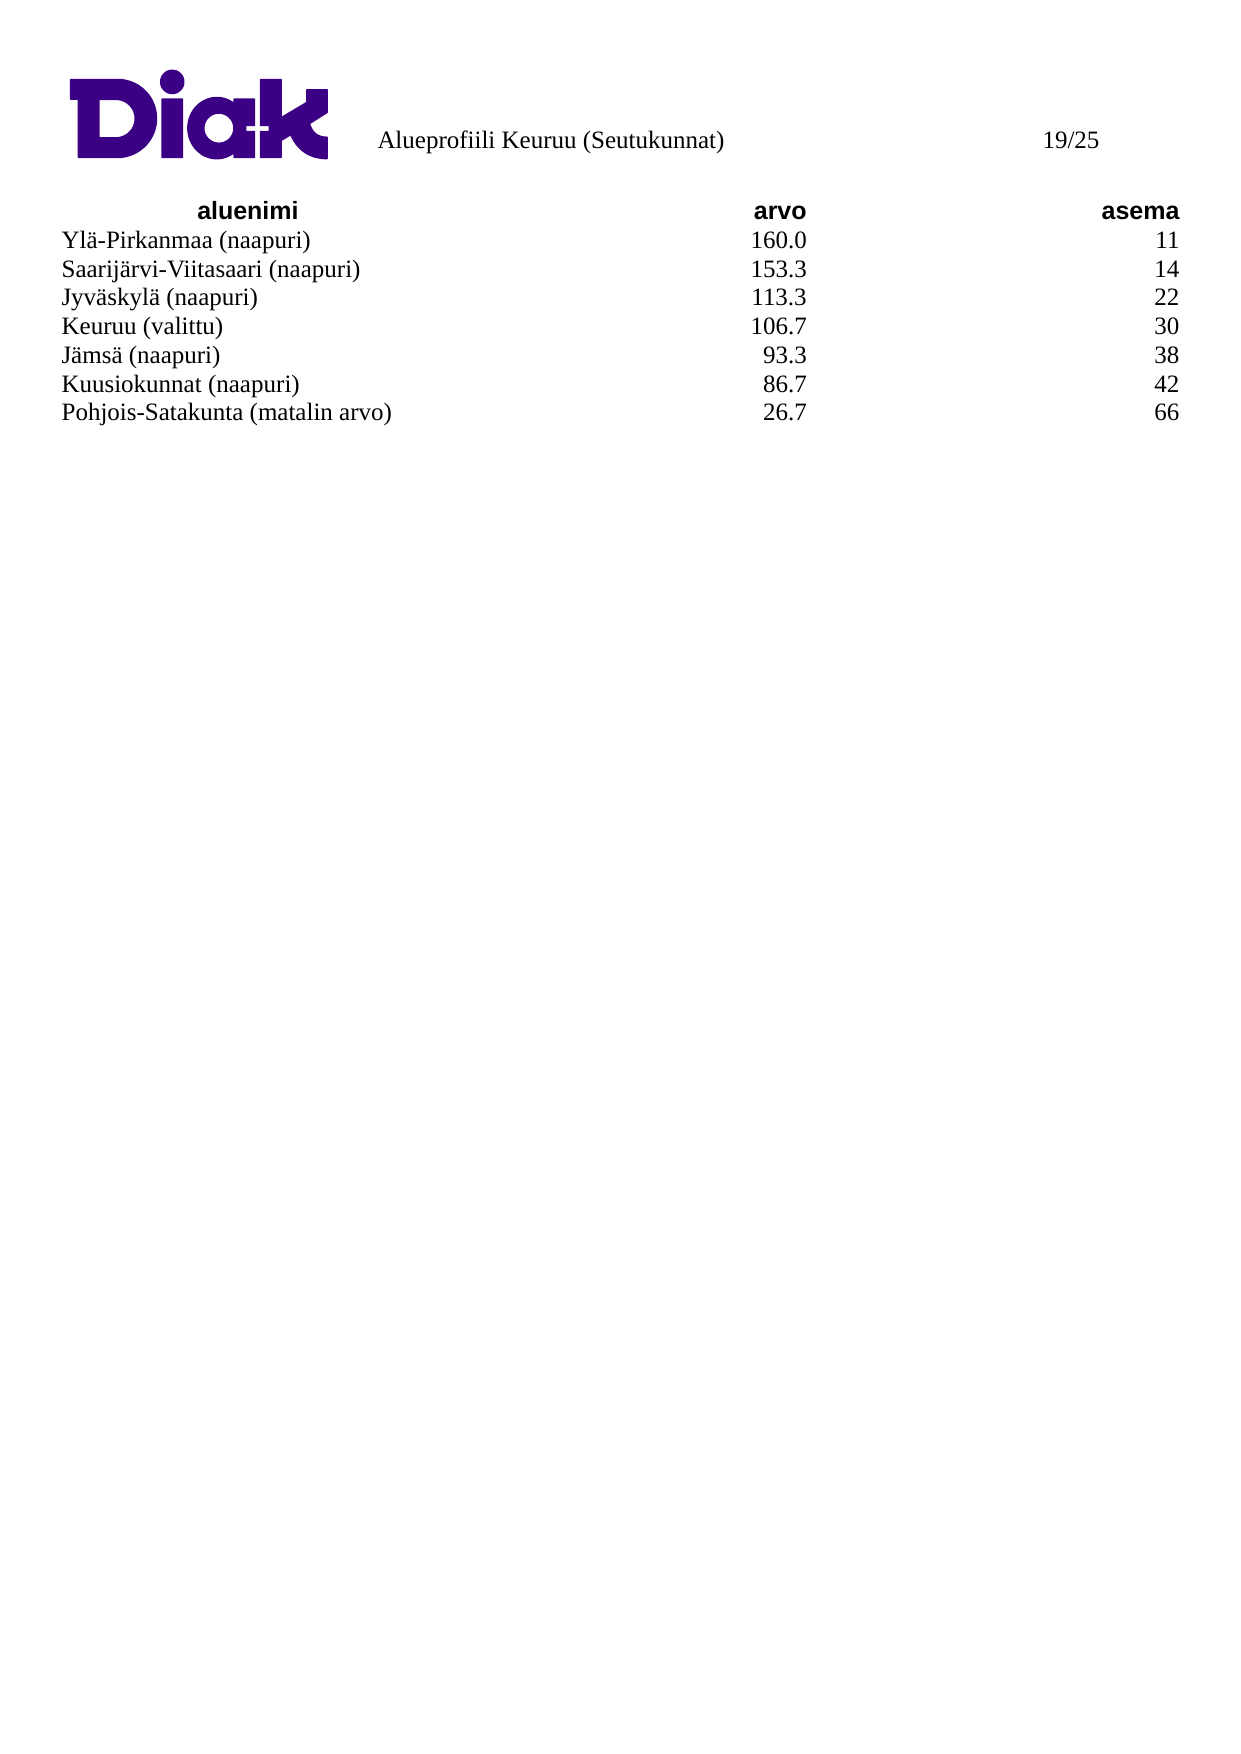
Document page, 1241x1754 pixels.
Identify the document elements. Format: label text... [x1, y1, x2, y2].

table_cell 106.7 [434, 311, 806, 340]
table_cell 38 [806, 340, 1179, 369]
table_cell 42 [806, 369, 1179, 397]
table_header asema [806, 196, 1179, 225]
table_cell 160.0 [434, 225, 806, 254]
table_cell Jyväskylä (naapuri) [61, 283, 434, 311]
table_cell 26.7 [434, 398, 806, 426]
table_cell Jämsä (naapuri) [61, 340, 434, 369]
table_header arvo [434, 196, 806, 225]
table_cell 14 [806, 254, 1179, 282]
table_cell Ylä-Pirkanmaa (naapuri) [61, 225, 434, 254]
table_cell 30 [806, 311, 1179, 340]
table_cell Keuruu (valittu) [61, 311, 434, 340]
table_cell 11 [806, 225, 1179, 254]
table_cell 86.7 [434, 369, 806, 397]
table_header aluenimi [61, 196, 434, 225]
table_cell 93.3 [434, 340, 806, 369]
table_cell Kuusiokunnat (naapuri) [61, 369, 434, 397]
table_cell Saarijärvi-Viitasaari (naapuri) [61, 254, 434, 282]
table_cell 66 [806, 398, 1179, 426]
table_cell Pohjois-Satakunta (matalin arvo) [61, 398, 434, 426]
table_cell 153.3 [434, 254, 806, 282]
table_cell 22 [806, 283, 1179, 311]
table_cell 113.3 [434, 283, 806, 311]
